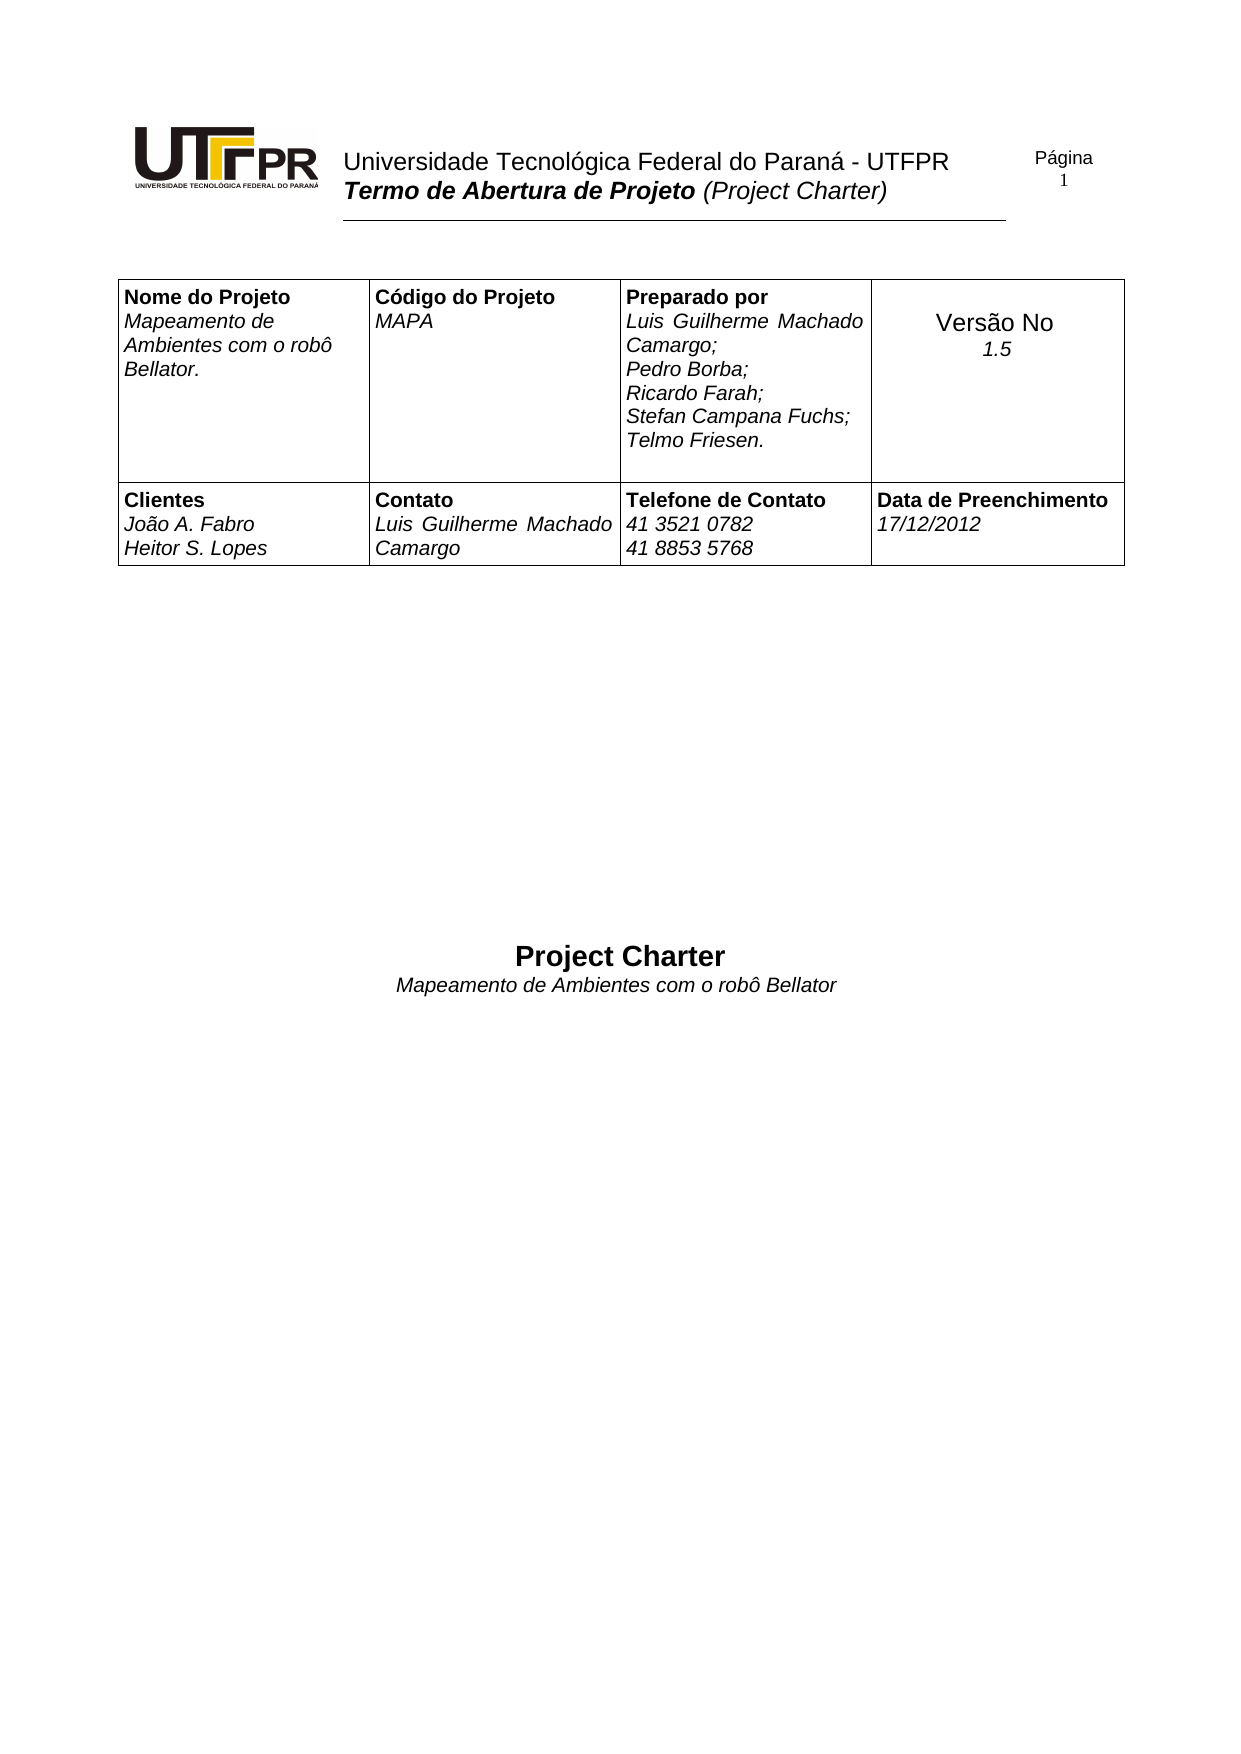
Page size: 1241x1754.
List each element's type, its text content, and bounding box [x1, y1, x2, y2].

table_header Código do Projeto MAPA [370, 280, 620, 482]
picture [134, 127, 318, 189]
table_cell Telefone de Contato 41 3521 0782 41 8853 5768 [621, 483, 871, 565]
table_header Nome do Projeto Mapeamento de Ambientes com o robô Bellator. [119, 280, 369, 482]
text Project Charter [118, 939, 1122, 973]
table_header Preparado por Luis Guilherme Machado Camargo; Pedro Borba; Ricardo Farah; Stefan Campana Fuchs; Telmo Friesen. [621, 280, 871, 482]
table_header Versão No 1.5 [872, 280, 1124, 482]
text Mapeamento de Ambientes com o robô Bellator [118, 973, 1122, 997]
table_cell Clientes João A. Fabro Heitor S. Lopes [119, 483, 369, 565]
table_cell Data de Preenchimento 17/12/2012 [872, 483, 1124, 565]
table_cell Contato Luis Guilherme Machado Camargo [370, 483, 620, 565]
